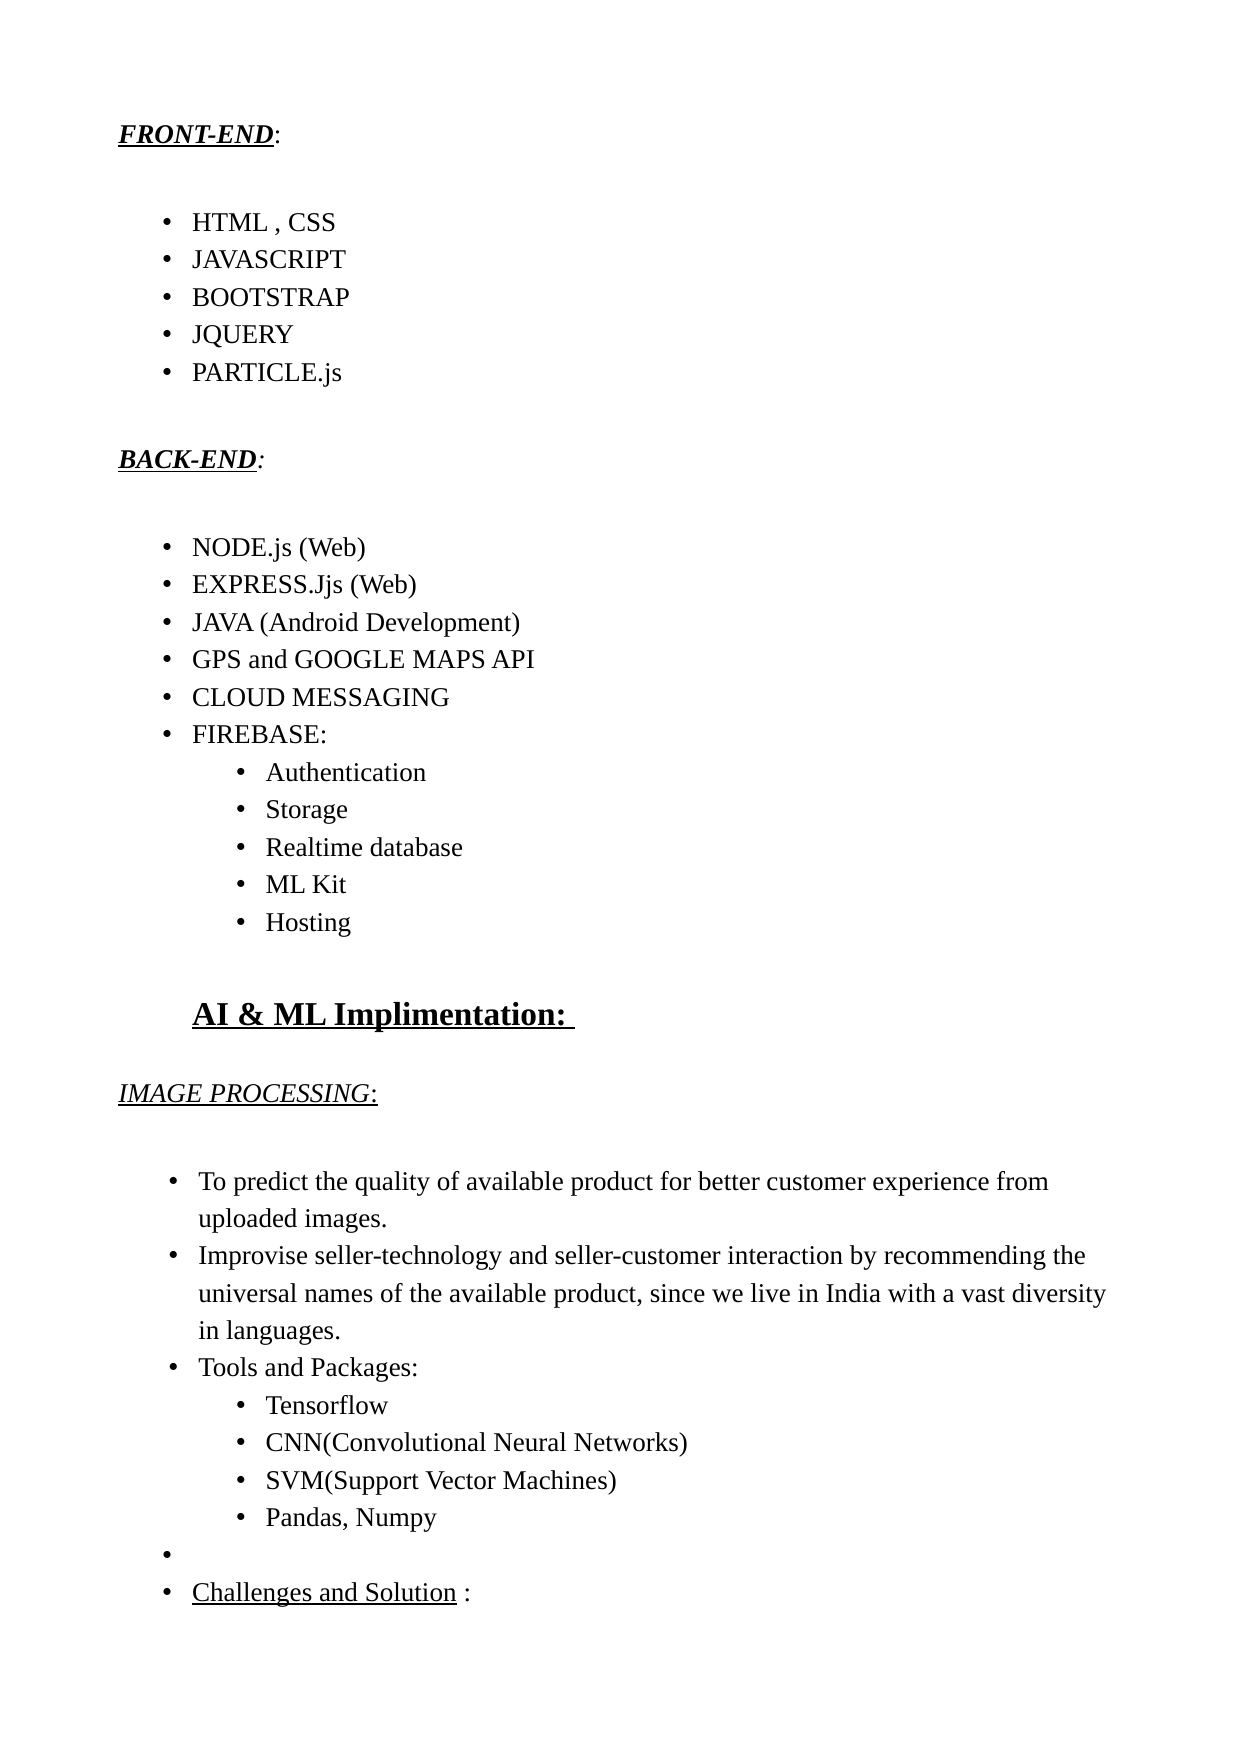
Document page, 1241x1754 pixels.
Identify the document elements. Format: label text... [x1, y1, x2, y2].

list JAVASCRIPT [162, 243, 1122, 274]
list Hosting [236, 906, 1122, 937]
list NODE.js (Web) [162, 531, 1122, 562]
list Improvise seller-technology and seller-customer interaction by recommending the universal names of the available product, since we live in India with a vast diversity in languages. [168, 1239, 1122, 1345]
list Challenges and Solution : [162, 1576, 1122, 1608]
list Tools and Packages: [168, 1351, 1122, 1383]
list HTML , CSS [162, 206, 1122, 237]
list PARTICLE.js [162, 356, 1122, 387]
text BACK-END: [118, 443, 1122, 475]
list CLOUD MESSAGING [162, 681, 1122, 712]
text IMAGE PROCESSING: [118, 1077, 1122, 1108]
list SVM(Support Vector Machines) [236, 1464, 1122, 1495]
list Tensorflow [236, 1389, 1122, 1420]
list EXPRESS.Jjs (Web) [162, 569, 1122, 600]
list FIREBASE: [162, 719, 1122, 750]
list Storage [236, 794, 1122, 825]
list Authentication [236, 756, 1122, 787]
list JAVA (Android Development) [162, 606, 1122, 637]
list ML Kit [236, 869, 1122, 900]
list AI & ML Implimentation: [162, 994, 1122, 1032]
list To predict the quality of available product for better customer experience from uploaded images. [168, 1165, 1122, 1233]
list JQUERY [162, 318, 1122, 349]
text FRONT-END: [118, 118, 1122, 149]
list BOOTSTRAP [162, 281, 1122, 312]
list Pandas, Numpy [236, 1501, 1122, 1533]
list Realtime database [236, 831, 1122, 862]
list CNN(Convolutional Neural Networks) [236, 1426, 1122, 1458]
list GPS and GOOGLE MAPS API [162, 644, 1122, 675]
